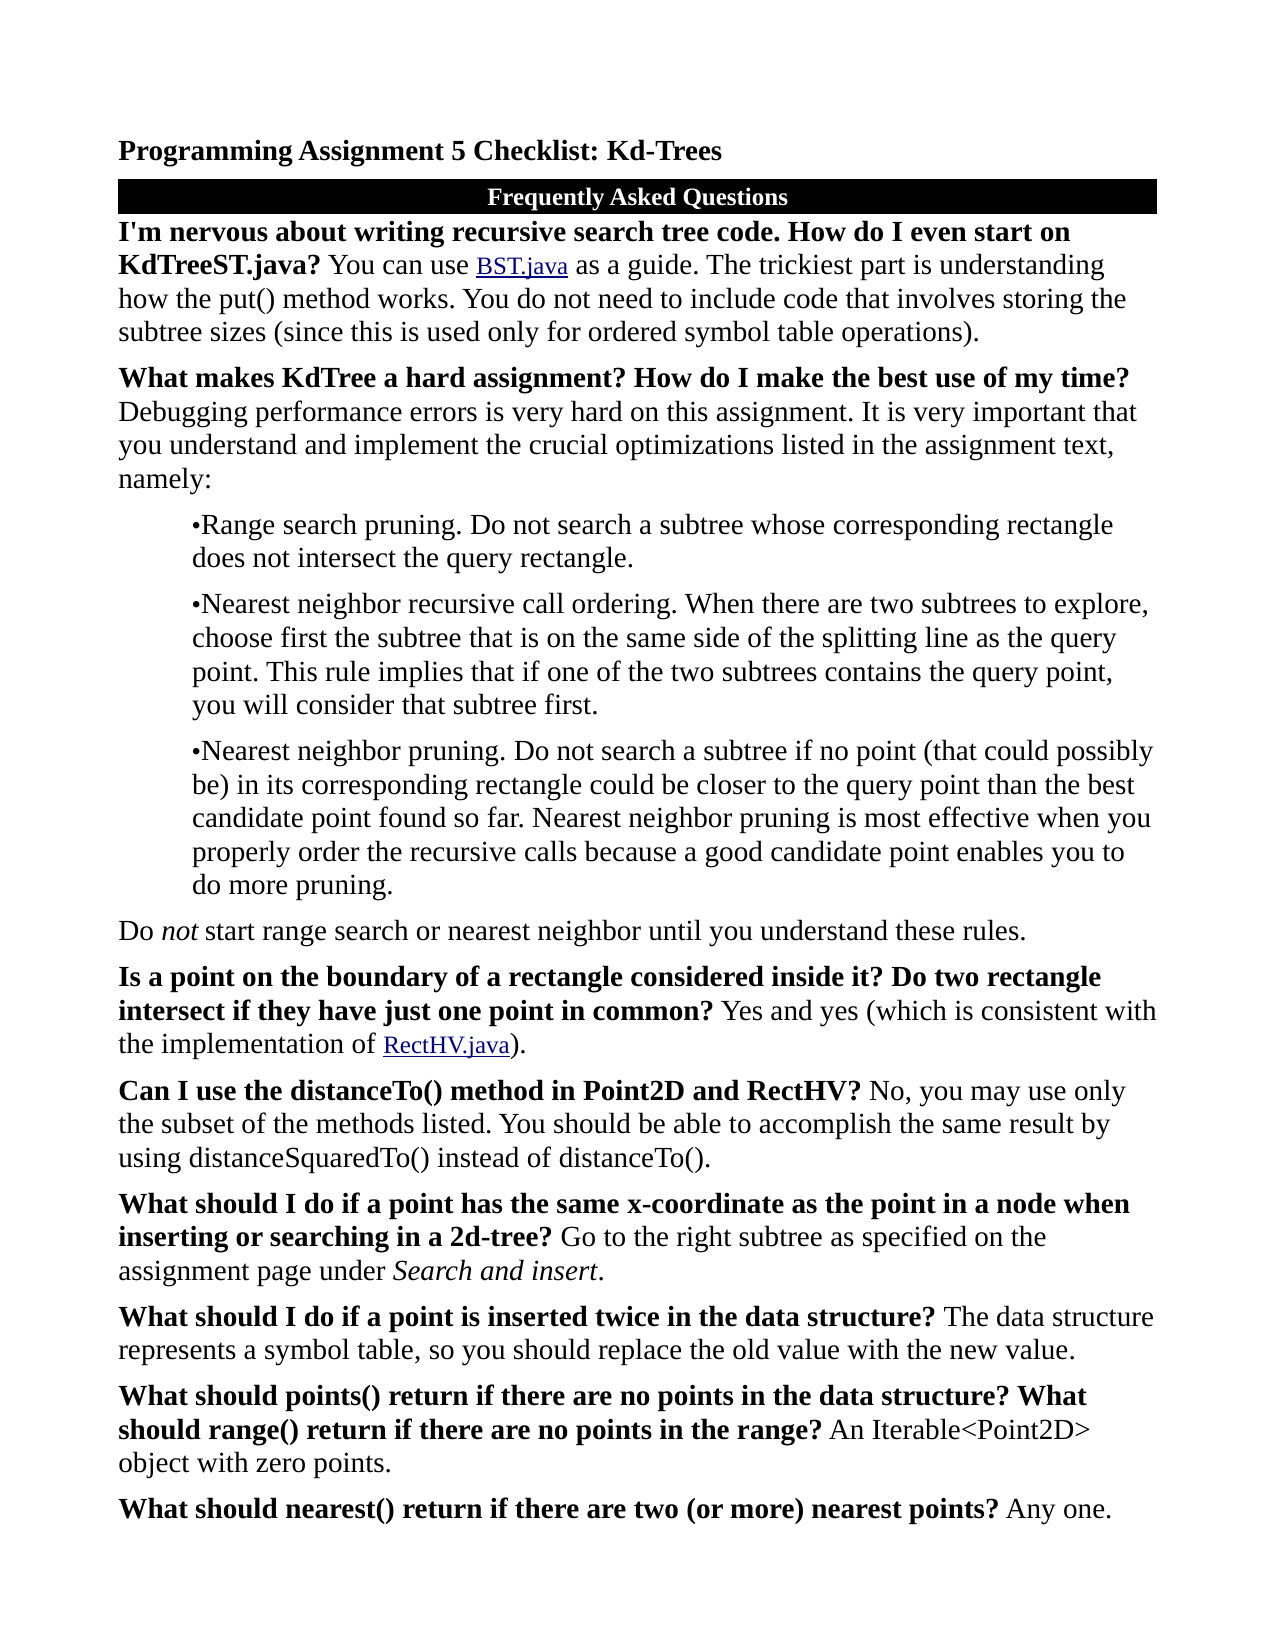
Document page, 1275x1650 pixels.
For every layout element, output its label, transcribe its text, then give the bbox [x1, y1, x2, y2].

text Can I use the distanceTo() method in Point2D and RectHV? No, you may use only the subset of the methods listed. You should be able to accomplish the same result by using distanceSquaredTo() instead of distanceTo(). [118, 1073, 1157, 1173]
text Is a point on the boundary of a rectangle considered inside it? Do two rectangle intersect if they have just one point in common? Yes and yes (which is consistent with the implementation of RectHV.java). [118, 959, 1157, 1060]
list Nearest neighbor recursive call ordering. When there are two subtrees to explore, choose first the subtree that is on the same side of the splitting line as the query point. This rule implies that if one of the two subtrees contains the query point, you will consider that subtree first. [118, 587, 1157, 721]
list Nearest neighbor pruning. Do not search a subtree if no point (that could possibly be) in its corresponding rectangle could be closer to the query point than the best candidate point found so far. Nearest neighbor pruning is most effective when you properly order the recursive calls because a good candidate point enables you to do more pruning. [118, 733, 1157, 901]
text What should I do if a point has the same x-coordinate as the point in a node when inserting or searching in a 2d-tree? Go to the right subtree as specified on the assignment page under Search and insert. [118, 1186, 1157, 1286]
text I'm nervous about writing recursive search tree code. How do I even start on KdTreeST.java? You can use BST.java as a guide. The trickiest part is understanding how the put() method works. You do not need to include code that involves storing the subtree sizes (since this is used only for ordered symbol table operations). [118, 214, 1157, 348]
text Do not start range search or nearest neighbor until you understand these rules. [118, 913, 1157, 947]
list Range search pruning. Do not search a subtree whose corresponding rectangle does not intersect the query rectangle. [118, 507, 1157, 574]
text What should points() return if there are no points in the data structure? What should range() return if there are no points in the range? An Iterable<Point2D> object with zero points. [118, 1378, 1157, 1479]
text What makes KdTree a hard assignment? How do I make the best use of my time? Debugging performance errors is very hard on this assignment. It is very important that you understand and implement the crucial optimizations listed in the assignment text, namely: [118, 360, 1157, 494]
subtitle Programming Assignment 5 Checklist: Kd-Trees [118, 133, 1157, 166]
text What should I do if a point is inserted twice in the data structure? The data structure represents a symbol table, so you should replace the old value with the new value. [118, 1299, 1157, 1366]
text What should nearest() return if there are two (or more) nearest points? Any one. [118, 1492, 1157, 1525]
table_header Frequently Asked Questions [118, 179, 1157, 214]
